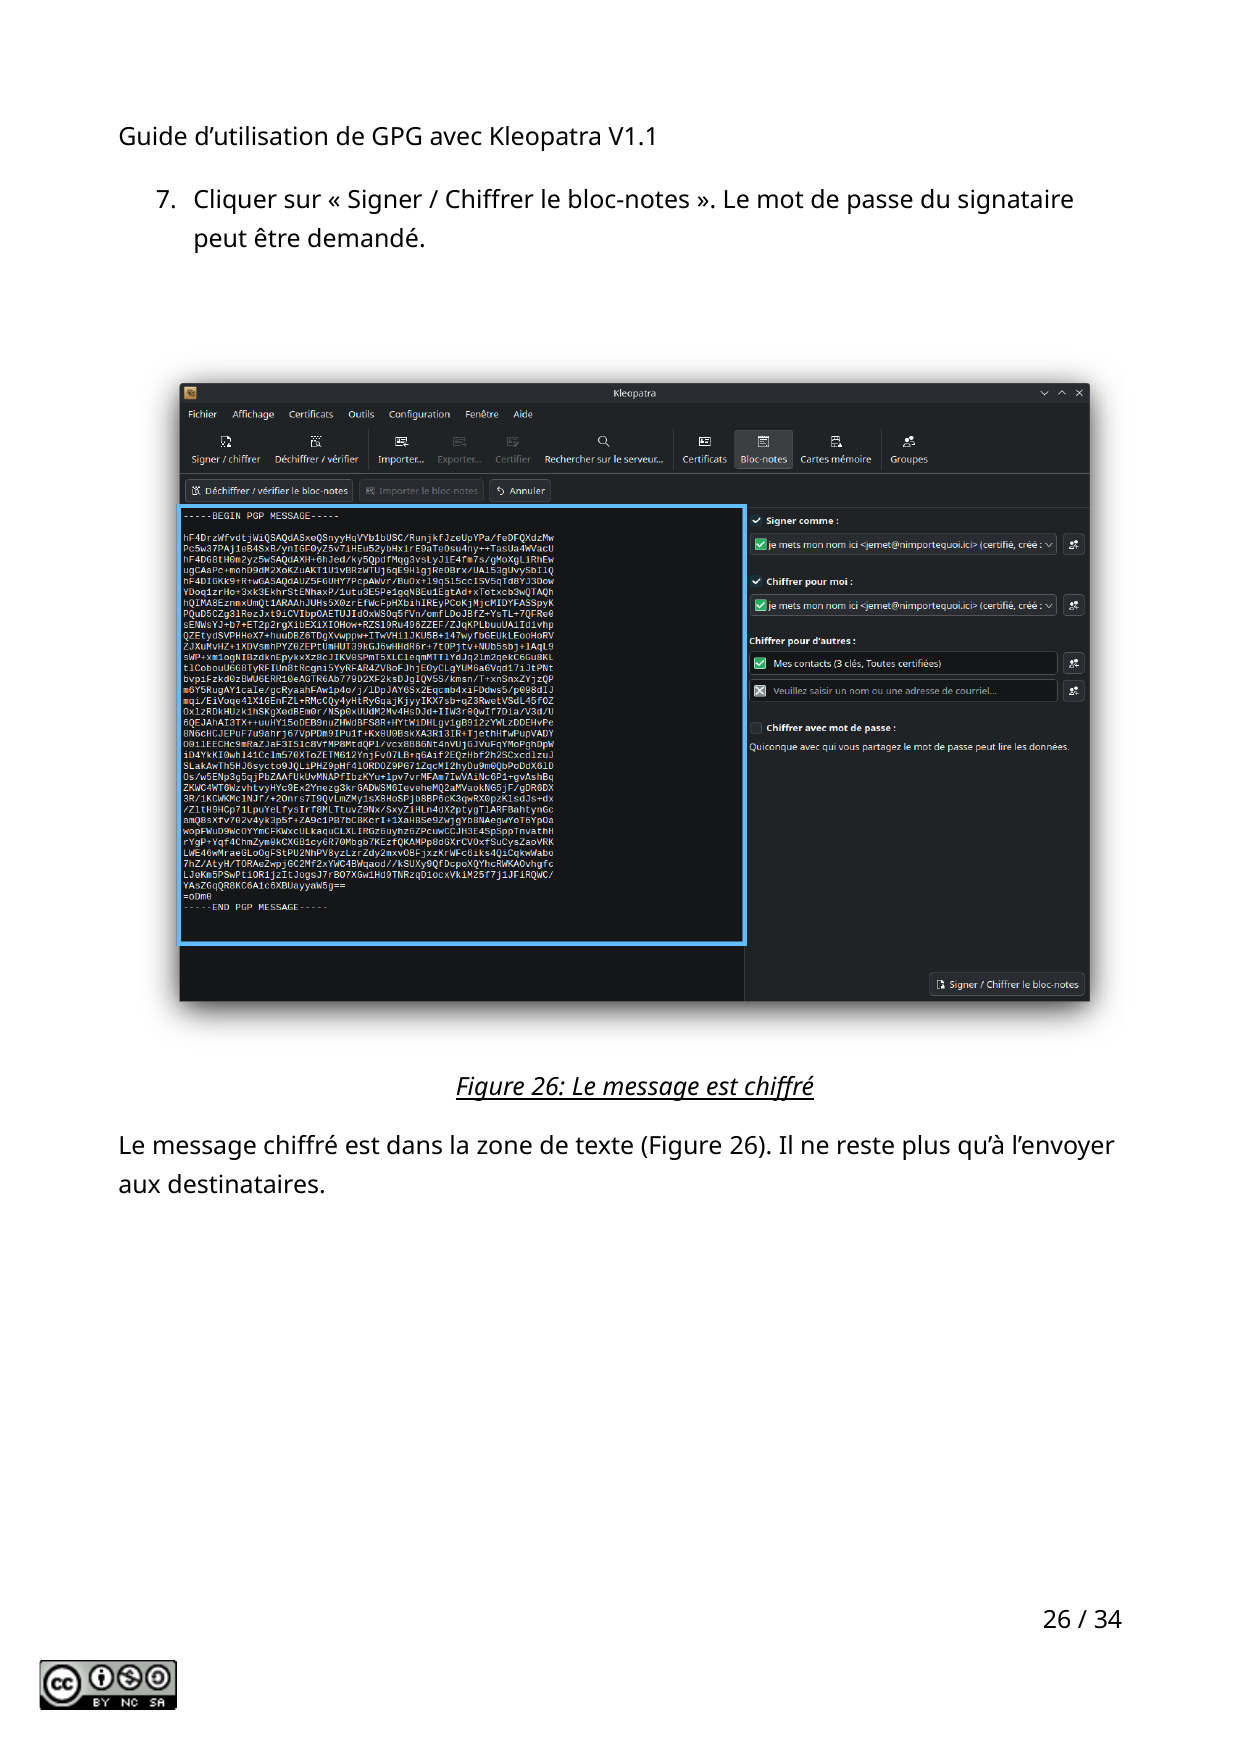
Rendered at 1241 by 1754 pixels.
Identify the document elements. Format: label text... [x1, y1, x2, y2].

picture [132, 344, 1137, 1057]
text Figure 26: Le message est chiffré [133, 1057, 1137, 1103]
list Cliquer sur « Signer / Chiffrer le bloc-notes ». Le mot de passe du signataire peut être demandé. [156, 182, 1122, 255]
picture [39, 1660, 177, 1710]
text Le message chiffré est dans la zone de texte (Figure 26). Il ne reste plus qu’à l’envoyer aux destinataires. [118, 328, 1137, 1201]
